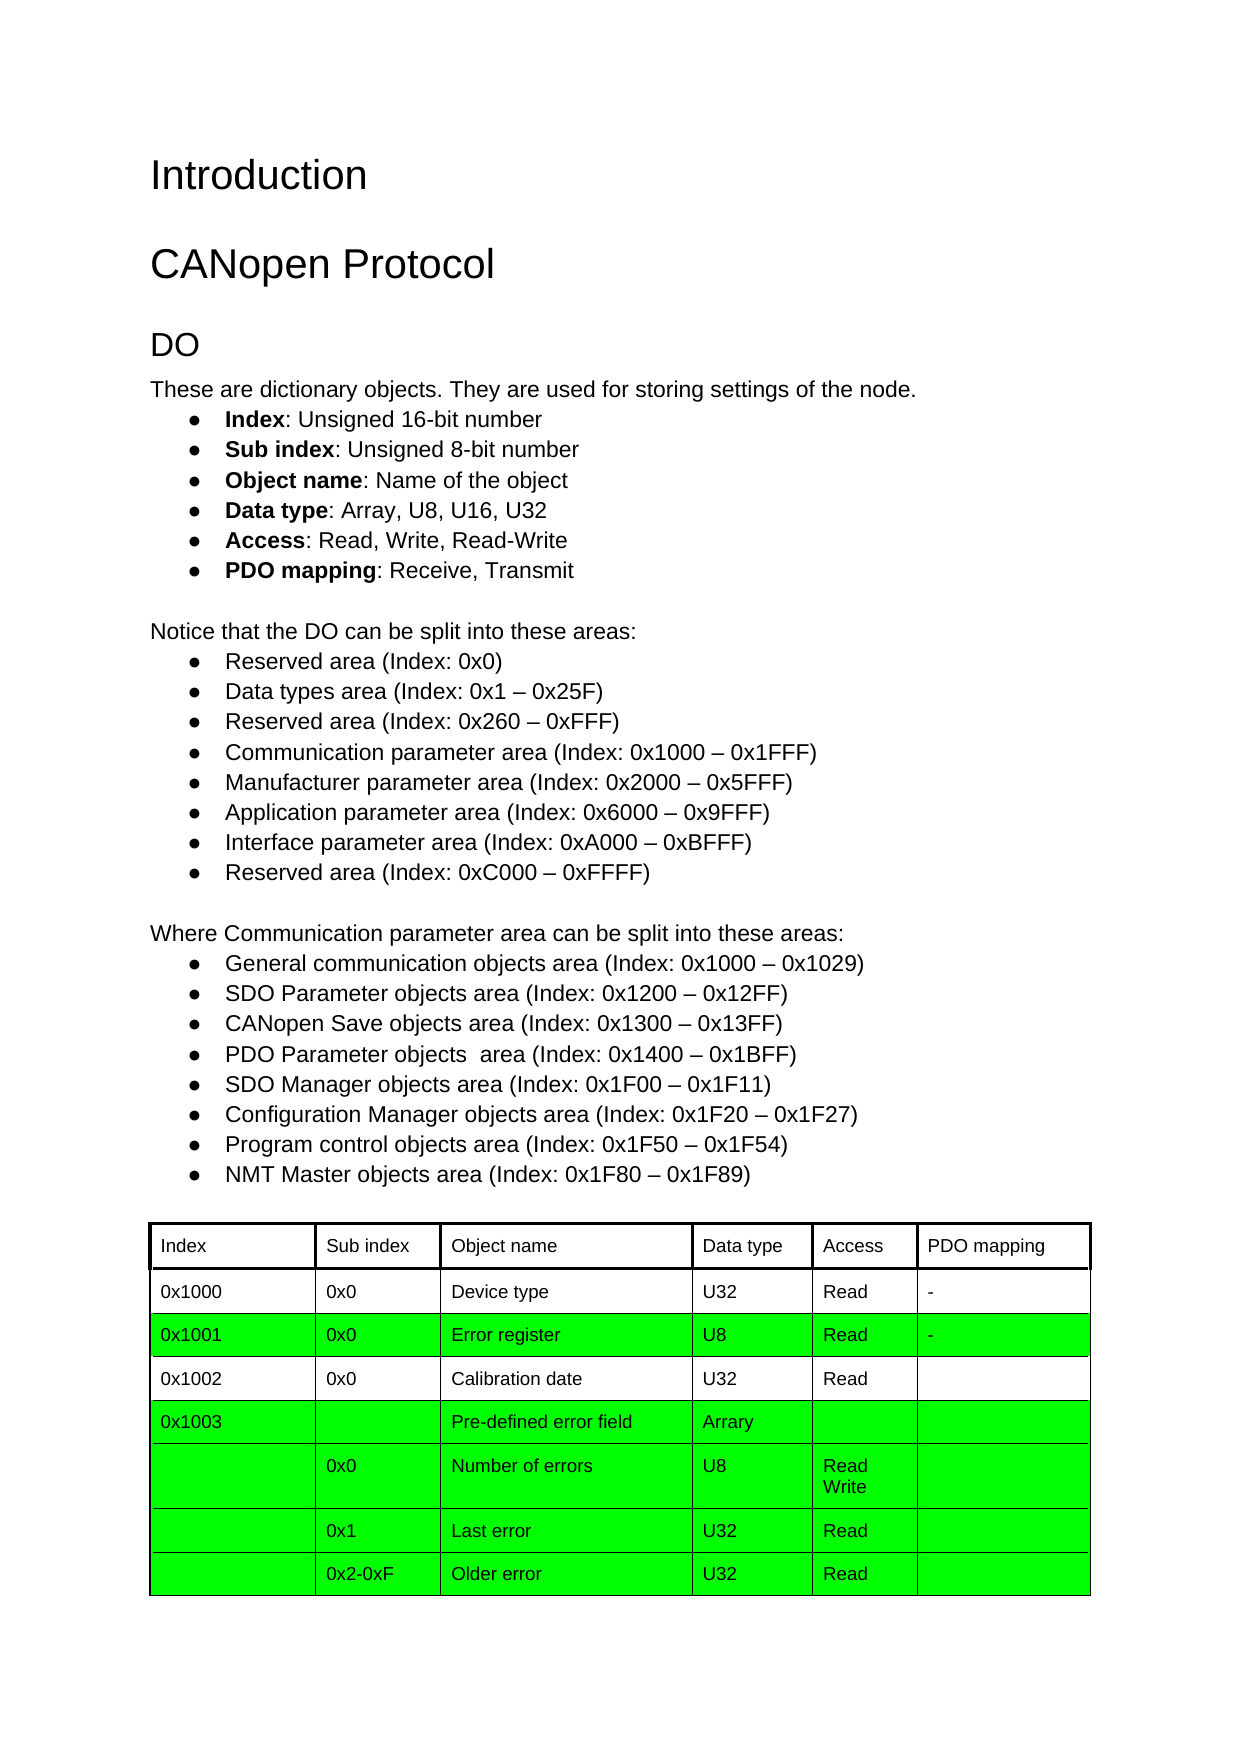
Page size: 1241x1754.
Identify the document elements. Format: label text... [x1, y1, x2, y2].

list Application parameter area (Index: 0x6000 – 0x9FFF) [187, 799, 1090, 825]
table_cell - [918, 1267, 1090, 1313]
table_cell Pre-defined error field [441, 1401, 692, 1443]
table_cell [151, 1443, 315, 1508]
text Notice that the DO can be split into these areas: [150, 618, 1090, 644]
list SDO Parameter objects area (Index: 0x1200 – 0x12FF) [187, 980, 1090, 1006]
list CANopen Save objects area (Index: 0x1300 – 0x13FF) [187, 1010, 1090, 1037]
text Where Communication parameter area can be split into these areas: [150, 920, 1090, 946]
table_cell U8 [693, 1314, 812, 1356]
list Reserved area (Index: 0xC000 – 0xFFFF) [187, 859, 1090, 886]
table_cell Read [813, 1314, 917, 1356]
table_cell 0x0 [316, 1314, 440, 1356]
table_cell [316, 1401, 440, 1443]
table_cell Number of errors [441, 1444, 692, 1508]
table_header Object name [442, 1225, 691, 1267]
table_cell Read Write [813, 1444, 917, 1508]
list Manufacturer parameter area (Index: 0x2000 – 0x5FFF) [187, 769, 1090, 795]
table_cell [813, 1401, 917, 1443]
list Configuration Manager objects area (Index: 0x1F20 – 0x1F27) [187, 1101, 1090, 1127]
table_cell 0x2-0xF [316, 1553, 440, 1595]
table_cell Error register [441, 1314, 692, 1356]
list SDO Manager objects area (Index: 0x1F00 – 0x1F11) [187, 1071, 1090, 1097]
table_cell Older error [441, 1553, 692, 1595]
table_cell Read [813, 1509, 917, 1552]
list Data types area (Index: 0x1 – 0x25F) [187, 678, 1090, 704]
table_cell [151, 1552, 315, 1595]
table_cell U32 [693, 1357, 812, 1400]
table_cell 0x0 [316, 1444, 440, 1508]
table_cell 0x0 [316, 1270, 440, 1313]
table_cell 0x1000 [151, 1268, 315, 1313]
table_cell [918, 1552, 1090, 1595]
table_cell Arrary [693, 1401, 812, 1443]
list Object name: Name of the object [187, 467, 1090, 493]
table_cell 0x0 [316, 1357, 440, 1400]
list Reserved area (Index: 0x260 – 0xFFF) [187, 708, 1090, 734]
table_cell Calibration date [441, 1357, 692, 1400]
list General communication objects area (Index: 0x1000 – 0x1029) [187, 950, 1090, 976]
table_cell U8 [693, 1444, 812, 1508]
subtitle CANopen Protocol [150, 239, 1090, 287]
list PDO Parameter objects area (Index: 0x1400 – 0x1BFF) [187, 1041, 1090, 1067]
table_header Sub index [317, 1225, 439, 1267]
table_cell Read [813, 1357, 917, 1400]
table_cell U32 [693, 1270, 812, 1313]
list Interface parameter area (Index: 0xA000 – 0xBFFF) [187, 829, 1090, 855]
table_header Access [814, 1225, 916, 1267]
table_cell Read [813, 1270, 917, 1313]
list Sub index: Unsigned 8-bit number [187, 436, 1090, 463]
table_cell Device type [441, 1270, 692, 1313]
list PDO mapping: Receive, Transmit [187, 557, 1090, 583]
table_cell [918, 1400, 1090, 1443]
table_cell [151, 1508, 315, 1552]
table_cell [918, 1443, 1090, 1508]
table_cell U32 [693, 1553, 812, 1595]
table_header Index [152, 1225, 314, 1267]
list Access: Read, Write, Read-Write [187, 527, 1090, 553]
list Reserved area (Index: 0x0) [187, 648, 1090, 674]
list NMT Master objects area (Index: 0x1F80 – 0x1F89) [187, 1161, 1090, 1188]
table_cell [918, 1356, 1090, 1400]
table_cell [918, 1508, 1090, 1552]
table_cell 0x1003 [151, 1400, 315, 1443]
table_cell 0x1002 [151, 1356, 315, 1400]
table_header PDO mapping [919, 1225, 1089, 1267]
table_cell 0x1 [316, 1509, 440, 1552]
subtitle DO [150, 325, 1090, 363]
list Data type: Array, U8, U16, U32 [187, 497, 1090, 523]
list Program control objects area (Index: 0x1F50 – 0x1F54) [187, 1131, 1090, 1157]
list Communication parameter area (Index: 0x1000 – 0x1FFF) [187, 738, 1090, 765]
table_header Data type [694, 1225, 811, 1267]
table_cell 0x1001 [151, 1313, 315, 1356]
text These are dictionary objects. They are used for storing settings of the node. [150, 376, 1090, 402]
table_cell Last error [441, 1509, 692, 1552]
table_cell U32 [693, 1509, 812, 1552]
list Index: Unsigned 16-bit number [187, 406, 1090, 432]
subtitle Introduction [150, 150, 1090, 198]
table_cell Read [813, 1553, 917, 1595]
table_cell - [918, 1313, 1090, 1356]
